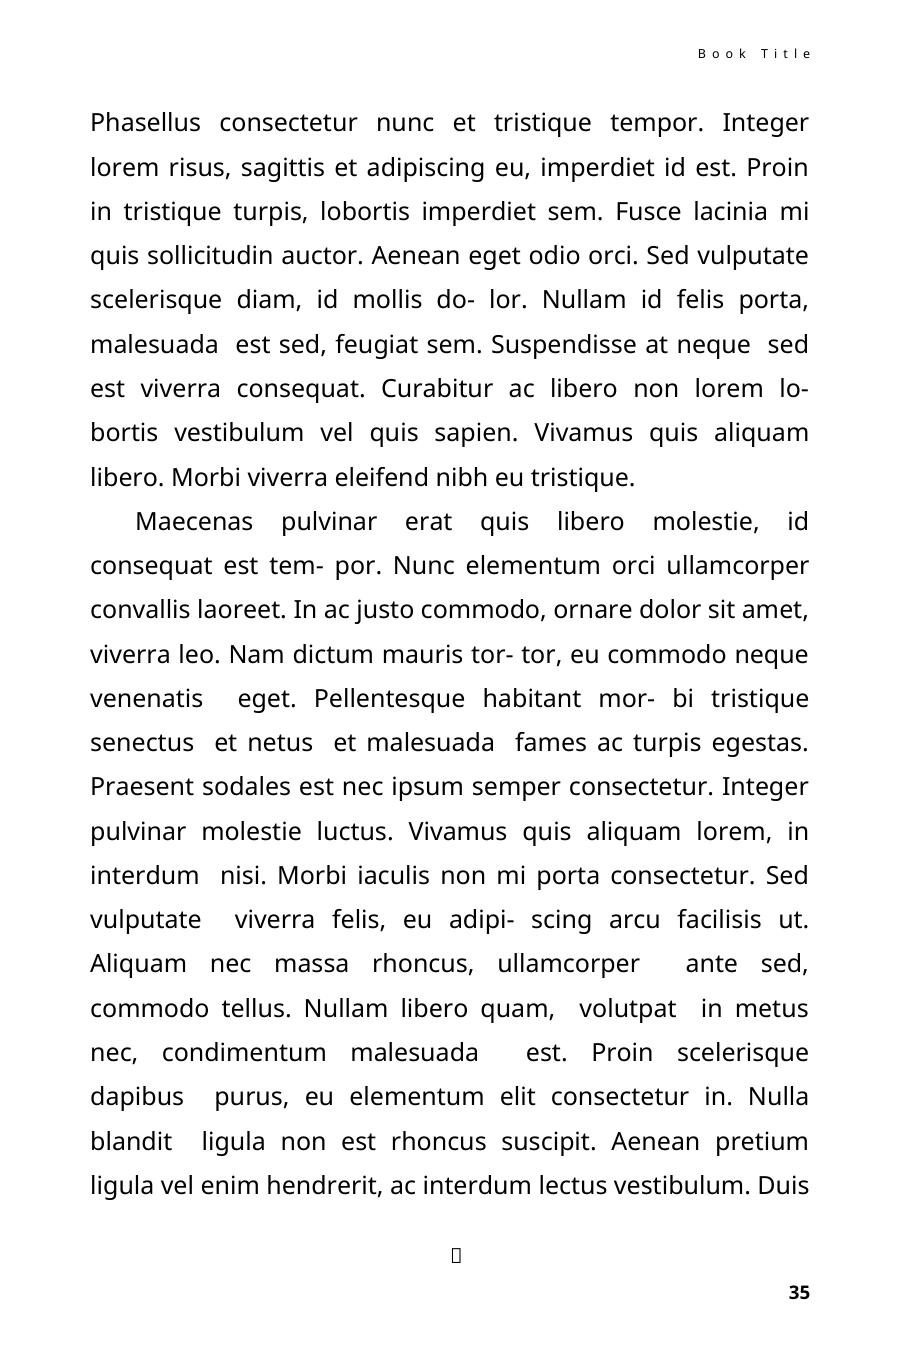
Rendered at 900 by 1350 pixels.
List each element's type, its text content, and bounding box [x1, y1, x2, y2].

text Maecenas pulvinar erat quis libero molestie, id consequat est tem- por. Nunc elementum orci ullamcorper convallis laoreet. In ac justo commodo, ornare dolor sit amet, viverra leo. Nam dictum mauris tor- tor, eu commodo neque venenatis eget. Pellentesque habitant mor- bi tristique senectus et netus et malesuada fames ac turpis egestas. Praesent sodales est nec ipsum semper consectetur. Integer pulvinar molestie luctus. Vivamus quis aliquam lorem, in interdum nisi. Morbi iaculis non mi porta consectetur. Sed vulputate viverra felis, eu adipi- scing arcu facilisis ut. Aliquam nec massa rhoncus, ullamcorper ante sed, commodo tellus. Nullam libero quam, volutpat in metus nec, condimentum malesuada est. Proin scelerisque dapibus purus, eu elementum elit consectetur in. Nulla blandit ligula non est rhoncus suscipit. Aenean pretium ligula vel enim hendrerit, ac interdum lectus vestibulum. Duis [90, 503, 810, 1202]
text Phasellus consectetur nunc et tristique tempor. Integer lorem risus, sagittis et adipiscing eu, imperdiet id est. Proin in tristique turpis, lobortis imperdiet sem. Fusce lacinia mi quis sollicitudin auctor. Aenean eget odio orci. Sed vulputate scelerisque diam, id mollis do- lor. Nullam id felis porta, malesuada est sed, feugiat sem. Suspendisse at neque sed est viverra consequat. Curabitur ac libero non lorem lo- bortis vestibulum vel quis sapien. Vivamus quis aliquam libero. Morbi viverra eleifend nibh eu tristique. [90, 105, 810, 493]
